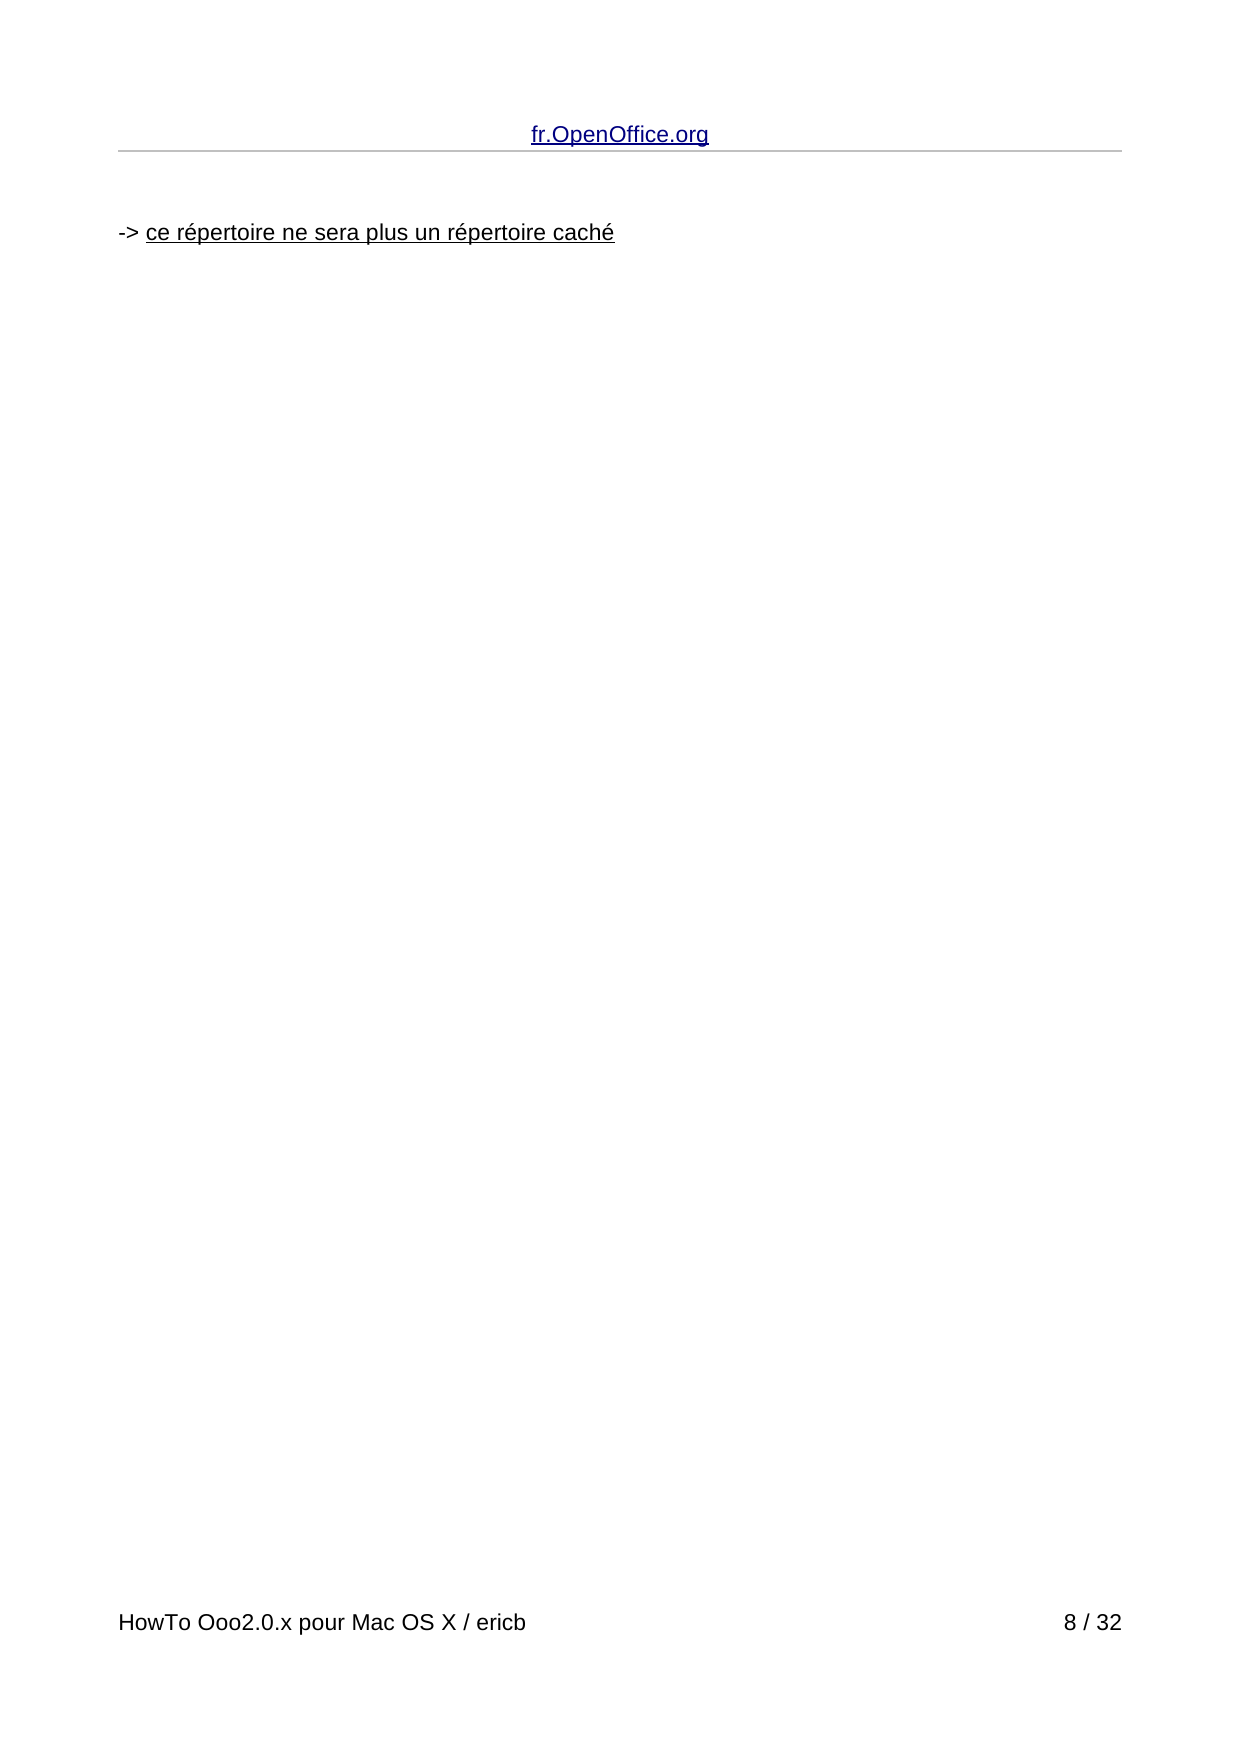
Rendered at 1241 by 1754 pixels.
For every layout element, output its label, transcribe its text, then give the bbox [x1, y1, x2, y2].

text -> ce répertoire ne sera plus un répertoire caché [118, 219, 1122, 245]
